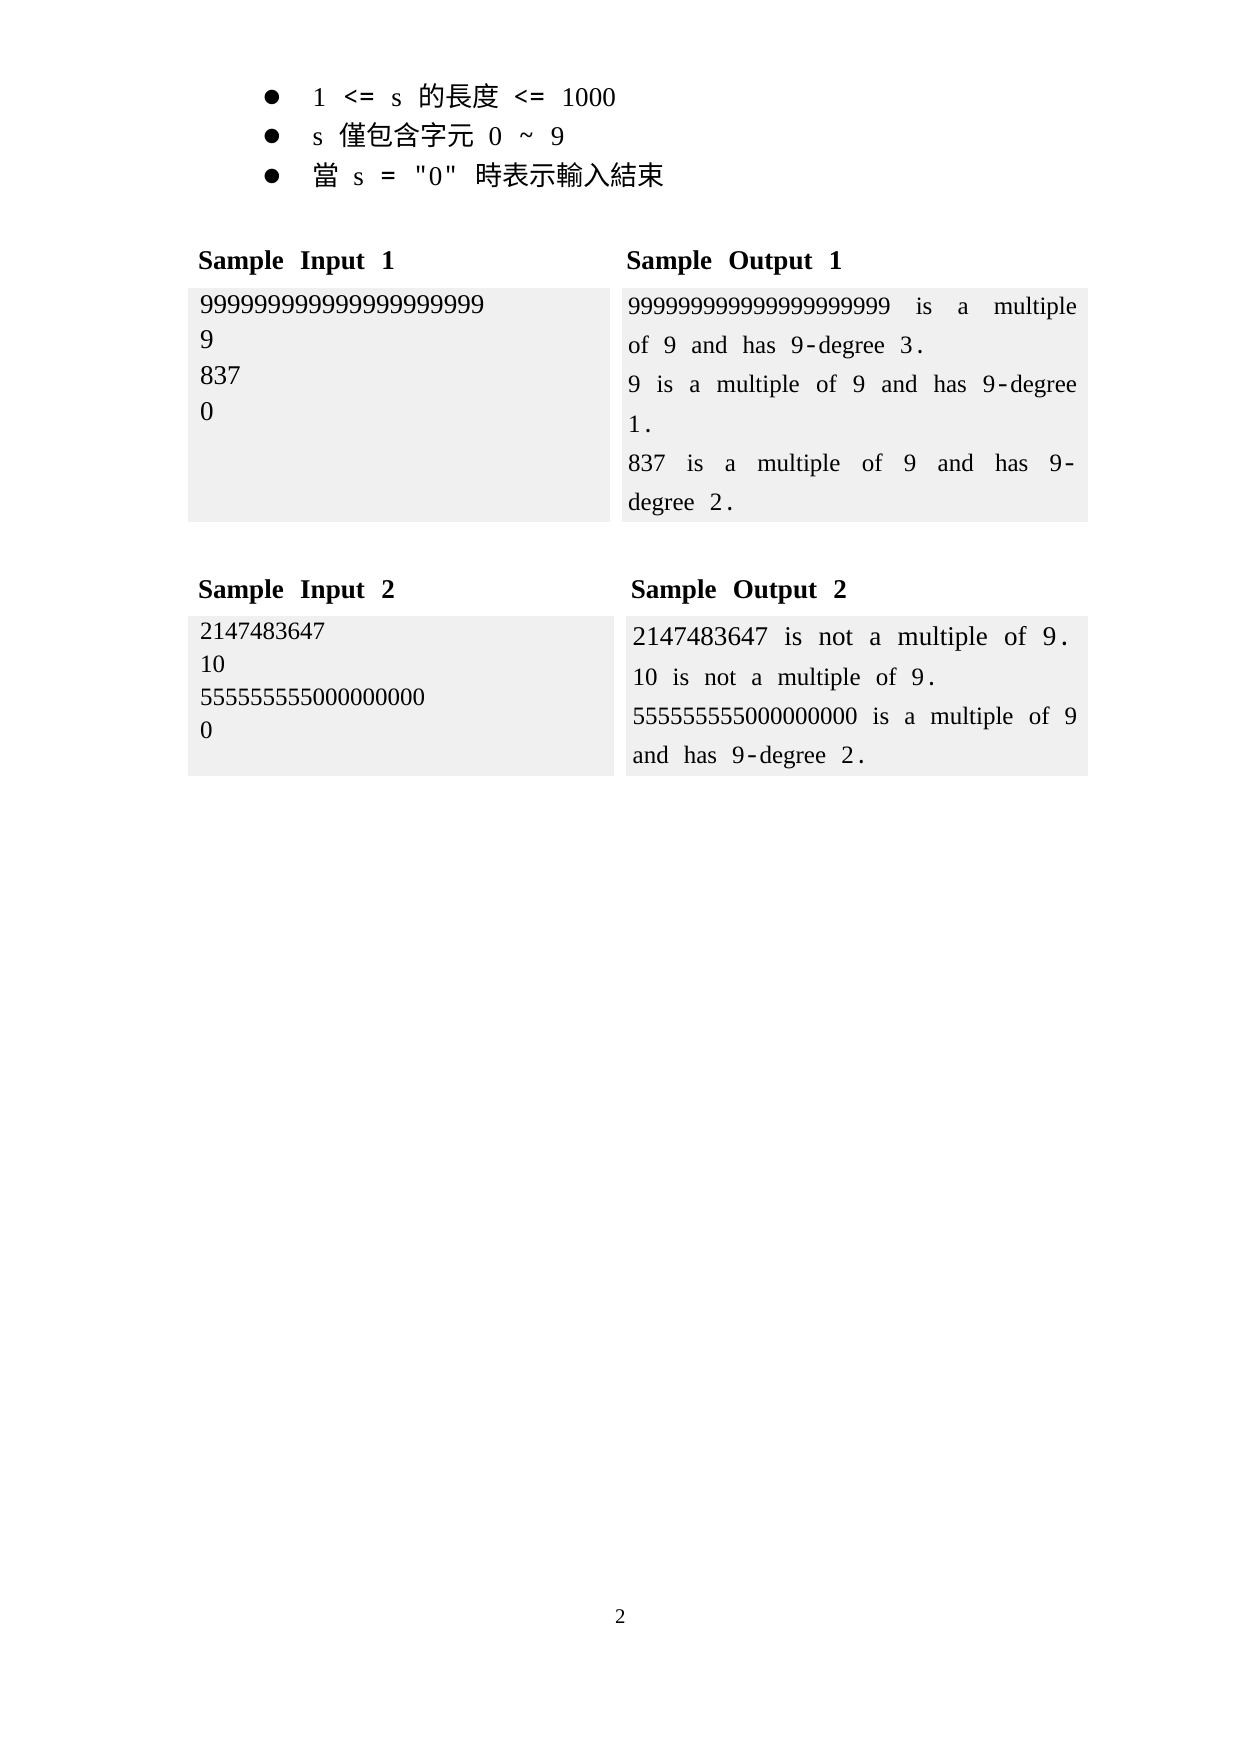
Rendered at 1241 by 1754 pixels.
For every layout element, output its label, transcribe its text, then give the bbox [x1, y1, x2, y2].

table_header Sample Input 2 [188, 559, 614, 616]
table_cell 999999999999999999999 9 837 0 [188, 288, 610, 522]
list s 僅包含字元 0 ~ 9 [262, 114, 1053, 154]
list 當 s = "0" 時表示輸入結束 [262, 154, 1053, 193]
table_cell 999999999999999999999 is a multiple of 9 and has 9-degree 3. 9 is a multiple of 9 and has 9-degree 1. 837 is a multiple of 9 and has 9-degree 2. [622, 288, 1088, 522]
table_header Sample Input 1 [188, 230, 610, 288]
table_cell 2147483647 10 555555555000000000 0 [188, 616, 614, 776]
table_header Sample Output 1 [622, 230, 1088, 288]
table_header Sample Output 2 [626, 559, 1088, 616]
table_cell 2147483647 is not a multiple of 9. 10 is not a multiple of 9. 555555555000000000 is a multiple of 9 and has 9-degree 2. [626, 616, 1088, 776]
list 1 <= s 的長度 <= 1000 [262, 75, 1053, 114]
